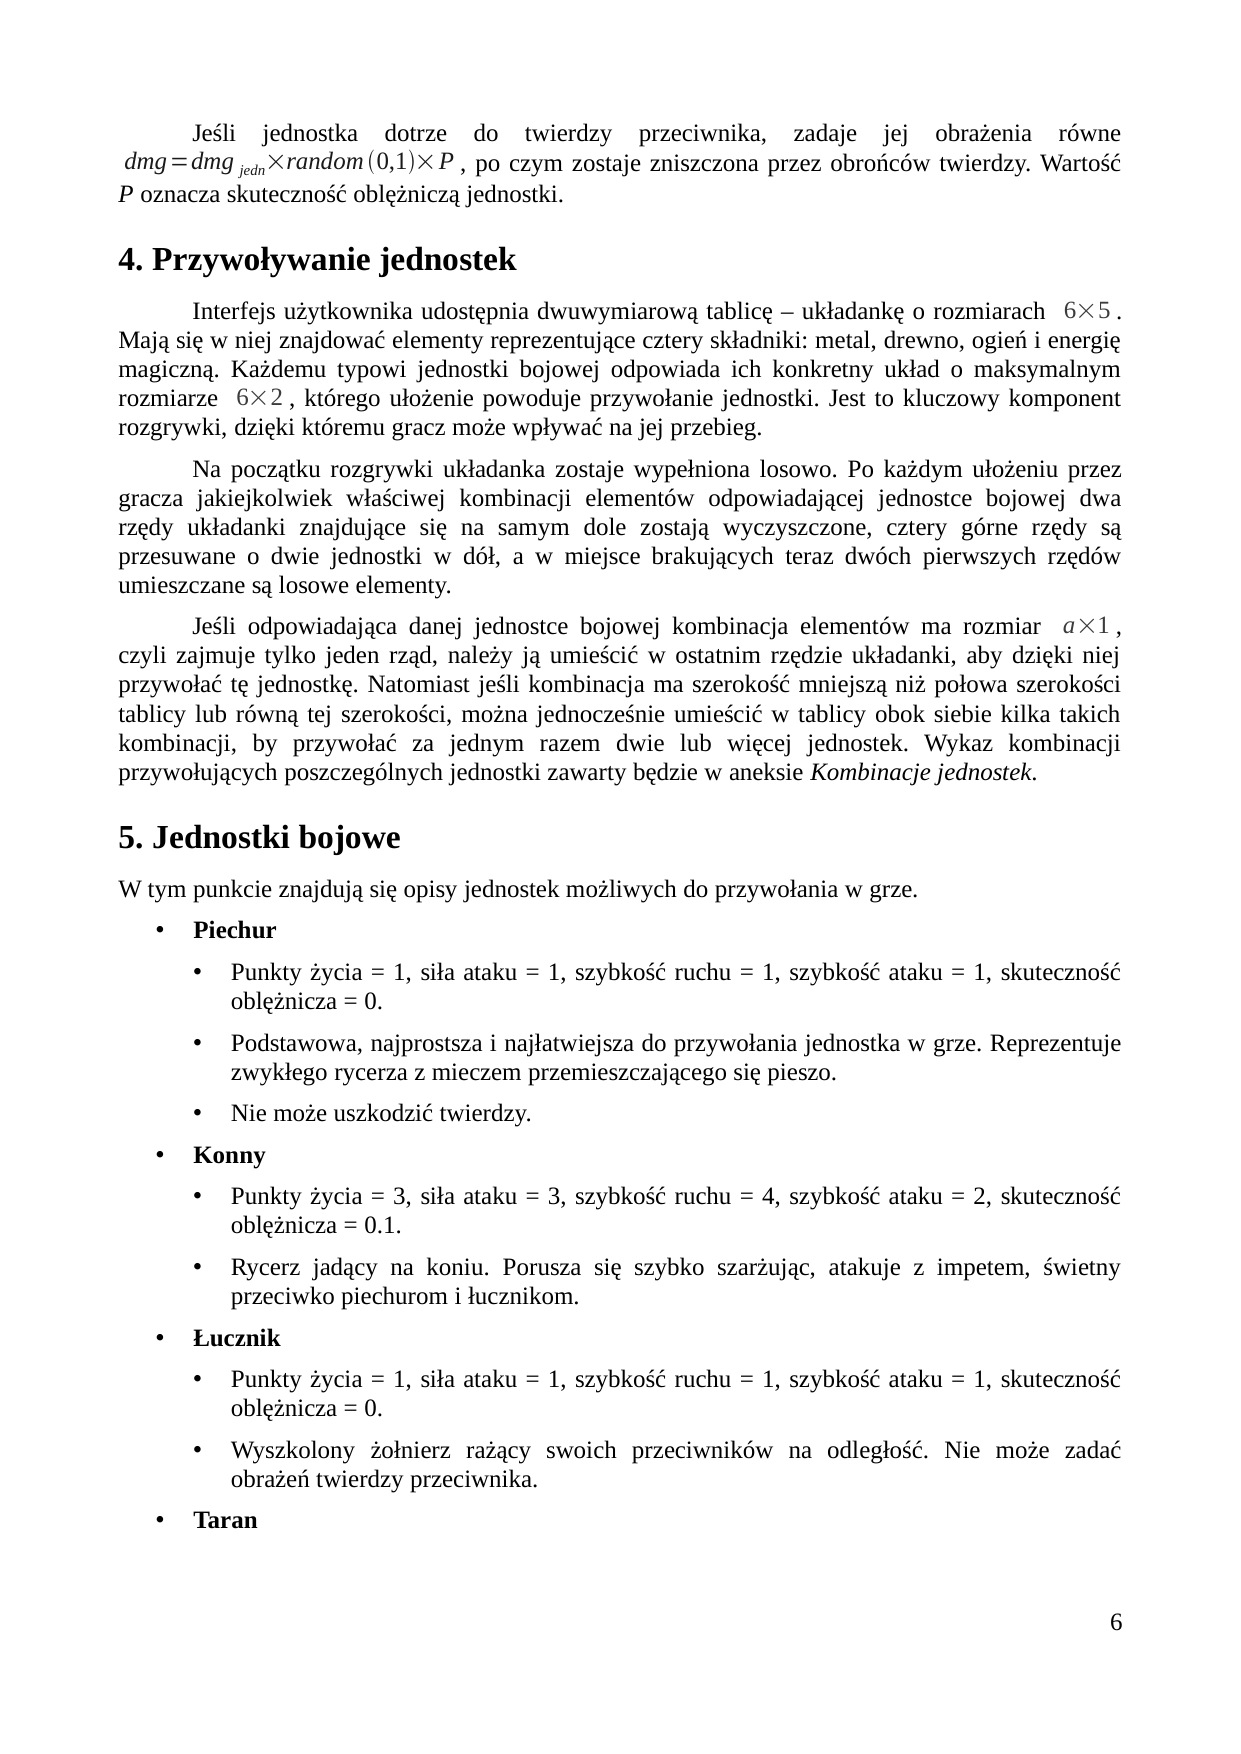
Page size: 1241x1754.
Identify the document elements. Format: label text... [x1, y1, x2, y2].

subtitle 4. Przywoływanie jednostek [118, 239, 1110, 277]
text Jeśli odpowiadająca danej jednostce bojowej kombinacja elementów ma rozmiar , czyli zajmuje tylko jeden rząd, należy ją umieścić w ostatnim rzędzie układanki, aby dzięki niej przywołać tę jednostkę. Natomiast jeśli kombinacja ma szerokość mniejszą niż połowa szerokości tablicy lub równą tej szerokości, można jednocześnie umieścić w tablicy obok siebie kilka takich kombinacji, by przywołać za jednym razem dwie lub więcej jednostek. Wykaz kombinacji przywołujących poszczególnych jednostki zawarty będzie w aneksie Kombinacje jednostek. [118, 611, 1122, 786]
list Wyszkolony żołnierz rażący swoich przeciwników na odległość. Nie może zadać obrażeń twierdzy przeciwnika. [193, 1435, 1122, 1493]
subtitle 5. Jednostki bojowe [118, 817, 1110, 855]
list Podstawowa, najprostsza i najłatwiejsza do przywołania jednostka w grze. Reprezentuje zwykłego rycerza z mieczem przemieszczającego się pieszo. [193, 1027, 1122, 1086]
list Punkty życia = 1, siła ataku = 1, szybkość ruchu = 1, szybkość ataku = 1, skuteczność oblężnicza = 0. [193, 957, 1122, 1015]
list Taran [156, 1505, 1122, 1534]
list Nie może uszkodzić twierdzy. [193, 1098, 1122, 1127]
list Łucznik [156, 1322, 1122, 1352]
list Rycerz jadący na koniu. Porusza się szybko szarżując, atakuje z impetem, świetny przeciwko piechurom i łucznikom. [193, 1252, 1122, 1310]
list Konny [156, 1140, 1122, 1169]
text Interfejs użytkownika udostępnia dwuwymiarową tablicę – układankę o rozmiarach . Mają się w niej znajdować elementy reprezentujące cztery składniki: metal, drewno, ogień i energię magiczną. Każdemu typowi jednostki bojowej odpowiada ich konkretny układ o maksymalnym rozmiarze , którego ułożenie powoduje przywołanie jednostki. Jest to kluczowy komponent rozgrywki, dzięki któremu gracz może wpływać na jej przebieg. [118, 296, 1122, 441]
text W tym punkcie znajdują się opisy jednostek możliwych do przywołania w grze. [118, 874, 1122, 903]
list Punkty życia = 1, siła ataku = 1, szybkość ruchu = 1, szybkość ataku = 1, skuteczność oblężnicza = 0. [193, 1364, 1122, 1422]
list Piechur [156, 915, 1122, 944]
list Punkty życia = 3, siła ataku = 3, szybkość ruchu = 4, szybkość ataku = 2, skuteczność oblężnicza = 0.1. [193, 1181, 1122, 1239]
text Na początku rozgrywki układanka zostaje wypełniona losowo. Po każdym ułożeniu przez gracza jakiejkolwiek właściwej kombinacji elementów odpowiadającej jednostce bojowej dwa rzędy układanki znajdujące się na samym dole zostają wyczyszczone, cztery górne rzędy są przesuwane o dwie jednostki w dół, a w miejsce brakujących teraz dwóch pierwszych rzędów umieszczane są losowe elementy. [118, 453, 1122, 599]
text Jeśli jednostka dotrze do twierdzy przeciwnika, zadaje jej obrażenia równe, po czym zostaje zniszczona przez obrońców twierdzy. Wartość P oznacza skuteczność oblężniczą jednostki. [118, 118, 1122, 207]
